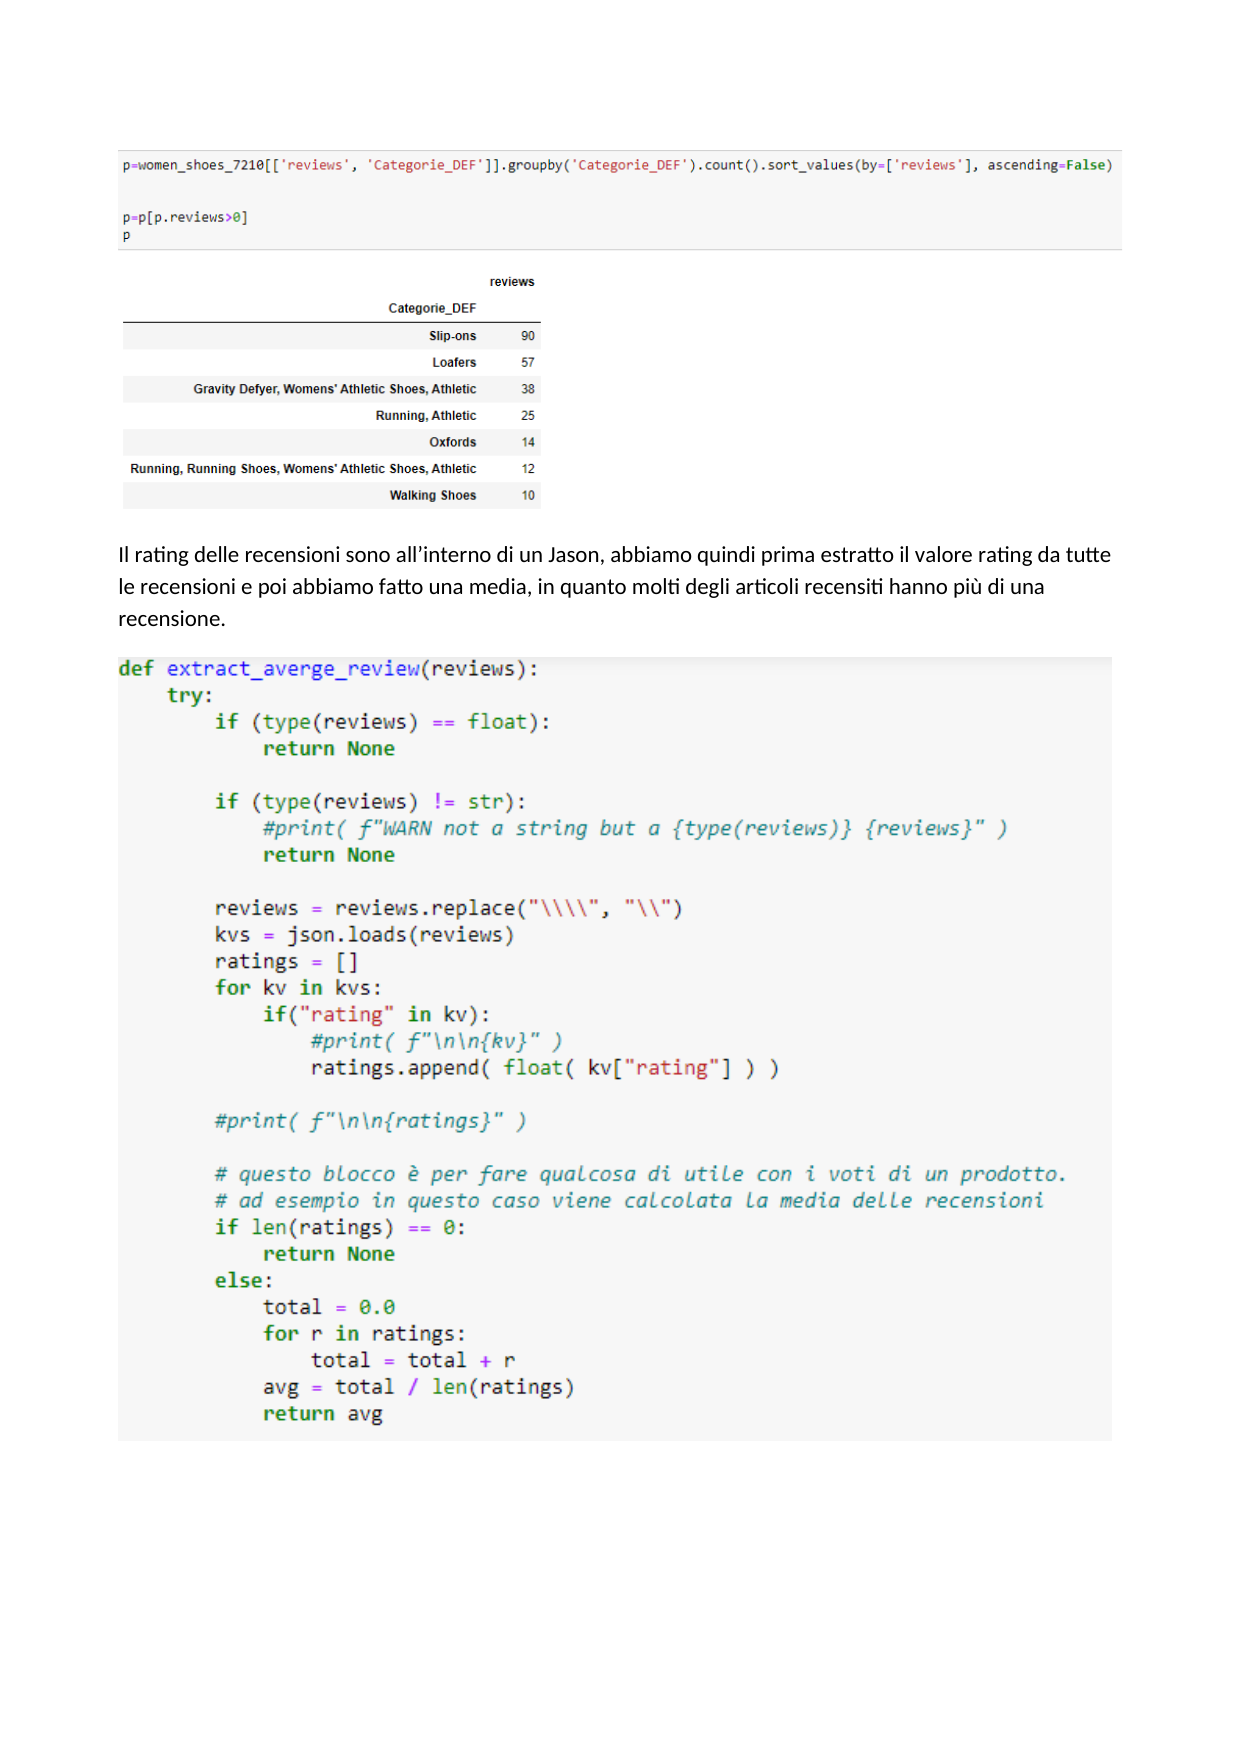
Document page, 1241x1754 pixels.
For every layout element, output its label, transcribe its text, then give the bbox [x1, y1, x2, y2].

picture [118, 657, 1112, 1441]
picture [118, 147, 1123, 515]
text Il rating delle recensioni sono all’interno di un Jason, abbiamo quindi prima estratto il valore rating da tutte le recensioni e poi abbiamo fatto una media, in quanto molti degli articoli recensiti hanno più di una recensione. [118, 540, 1122, 632]
